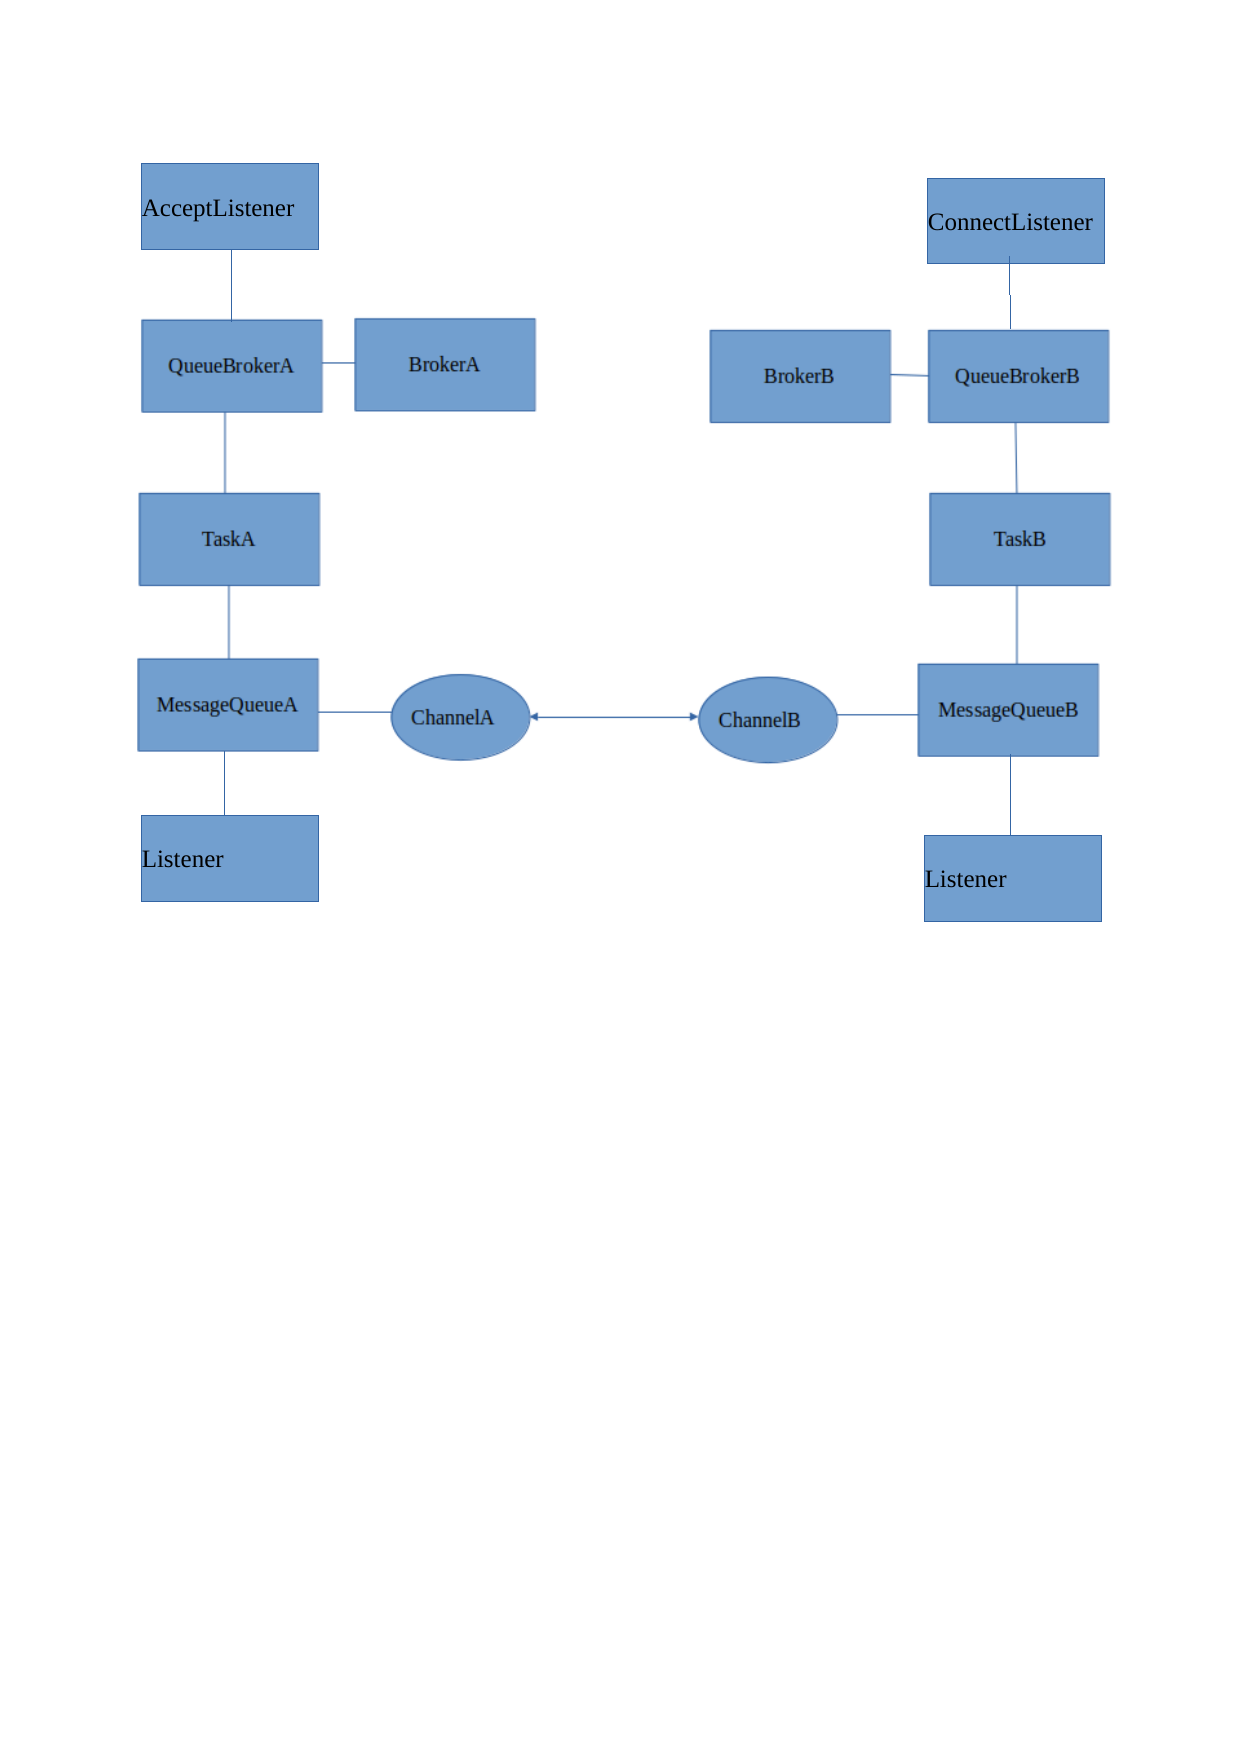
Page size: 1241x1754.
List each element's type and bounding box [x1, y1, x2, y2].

picture [118, 290, 1123, 788]
